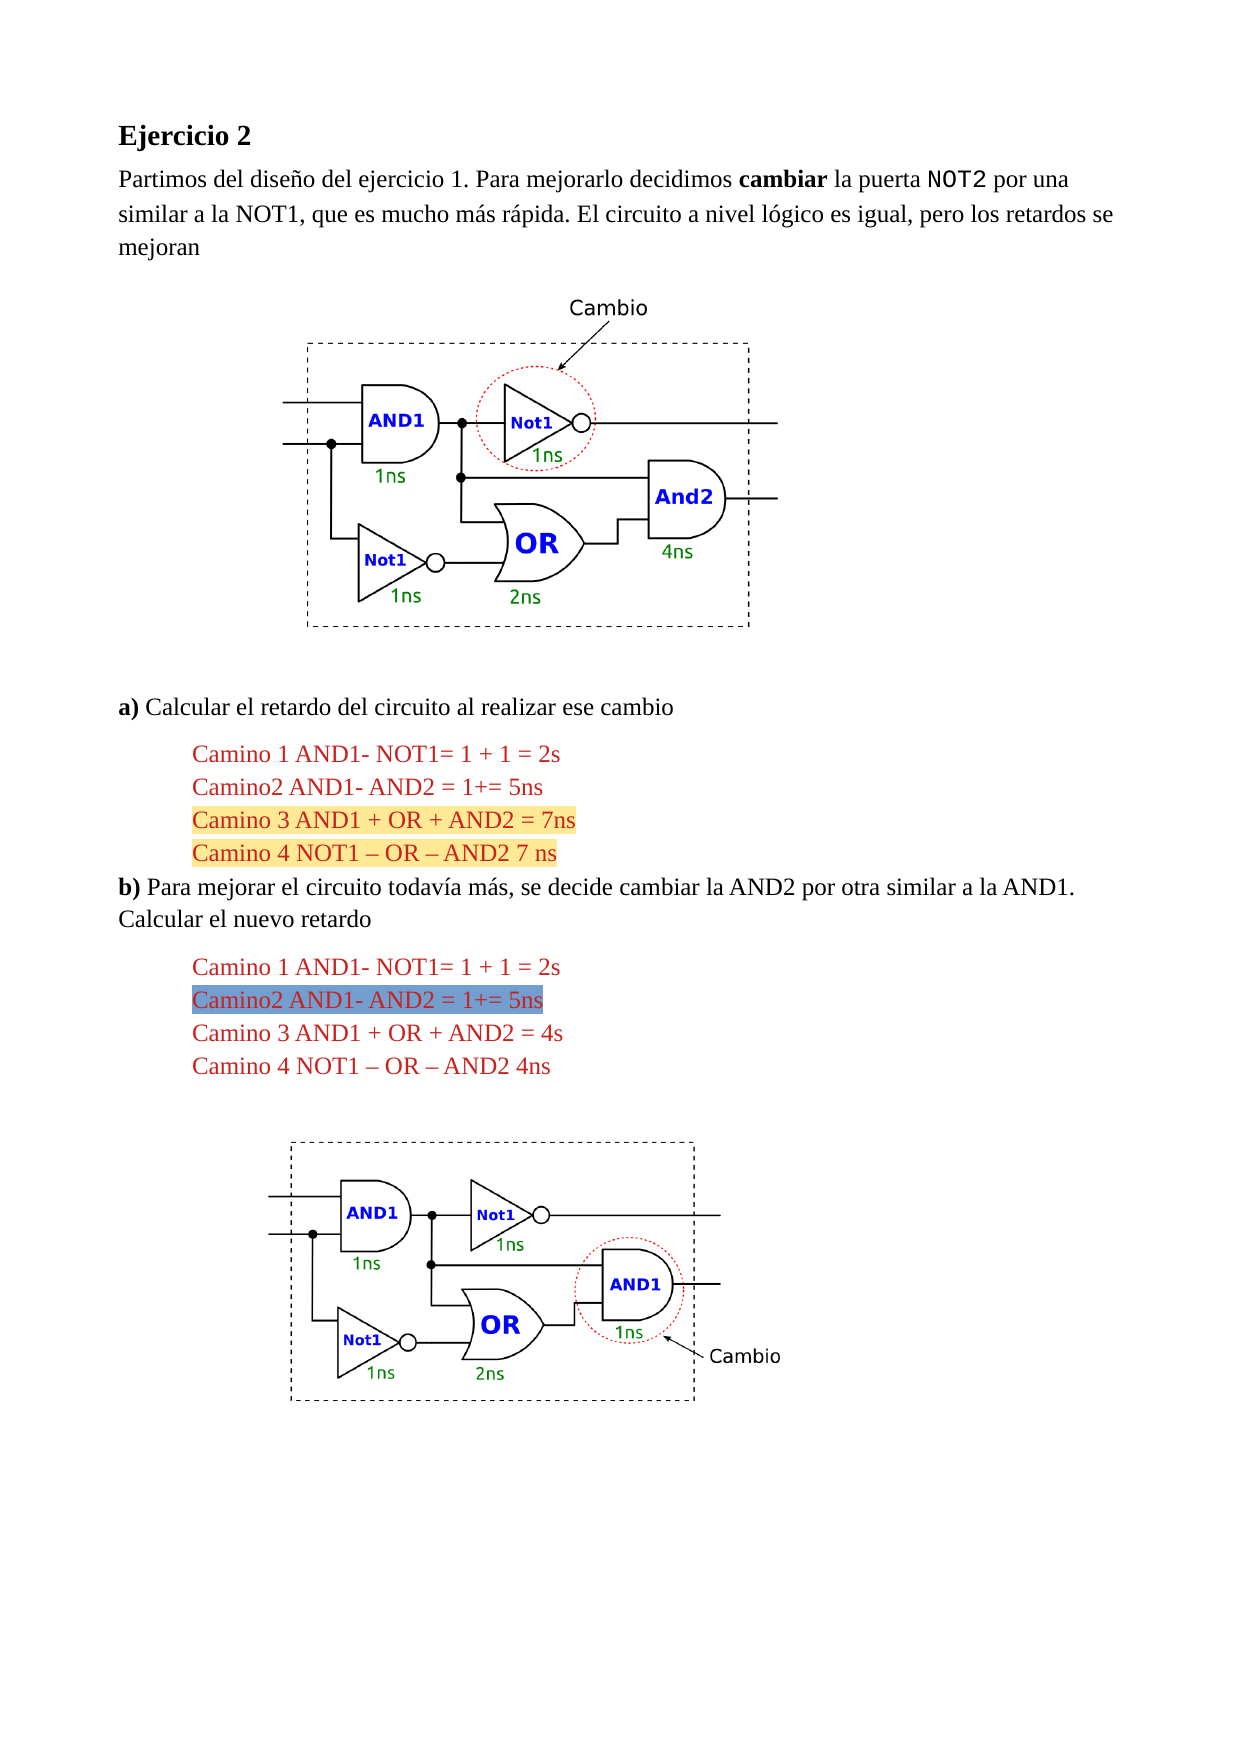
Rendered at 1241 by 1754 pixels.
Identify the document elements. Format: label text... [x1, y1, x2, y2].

text Partimos del diseño del ejercicio 1. Para mejorarlo decidimos cambiar la puerta NOT2 por una similar a la NOT1, que es mucho más rápida. El circuito a nivel lógico es igual, pero los retardos se mejoran [118, 164, 1122, 261]
subtitle Ejercicio 2 [118, 118, 1122, 152]
list Camino 3 AND1 + OR + AND2 = 4s [162, 1018, 1122, 1047]
list Camino 4 NOT1 – OR – AND2 4ns [162, 1051, 1122, 1080]
list Camino 3 AND1 + OR + AND2 = 7ns [162, 806, 1122, 834]
list Camino2 AND1- AND2 = 1+= 5ns [162, 772, 1122, 801]
text b) Para mejorar el circuito todavía más, se decide cambiar la AND2 por otra similar a la AND1. Calcular el nuevo retardo [118, 872, 1122, 933]
picture [118, 280, 924, 673]
picture [118, 1084, 854, 1443]
list Camino2 AND1- AND2 = 1+= 5ns [162, 985, 1122, 1014]
list Camino 1 AND1- NOT1= 1 + 1 = 2s [162, 739, 1122, 768]
text a) Calcular el retardo del circuito al realizar ese cambio [118, 692, 1122, 721]
list Camino 4 NOT1 – OR – AND2 7 ns [162, 838, 1122, 867]
list Camino 1 AND1- NOT1= 1 + 1 = 2s [162, 952, 1122, 981]
